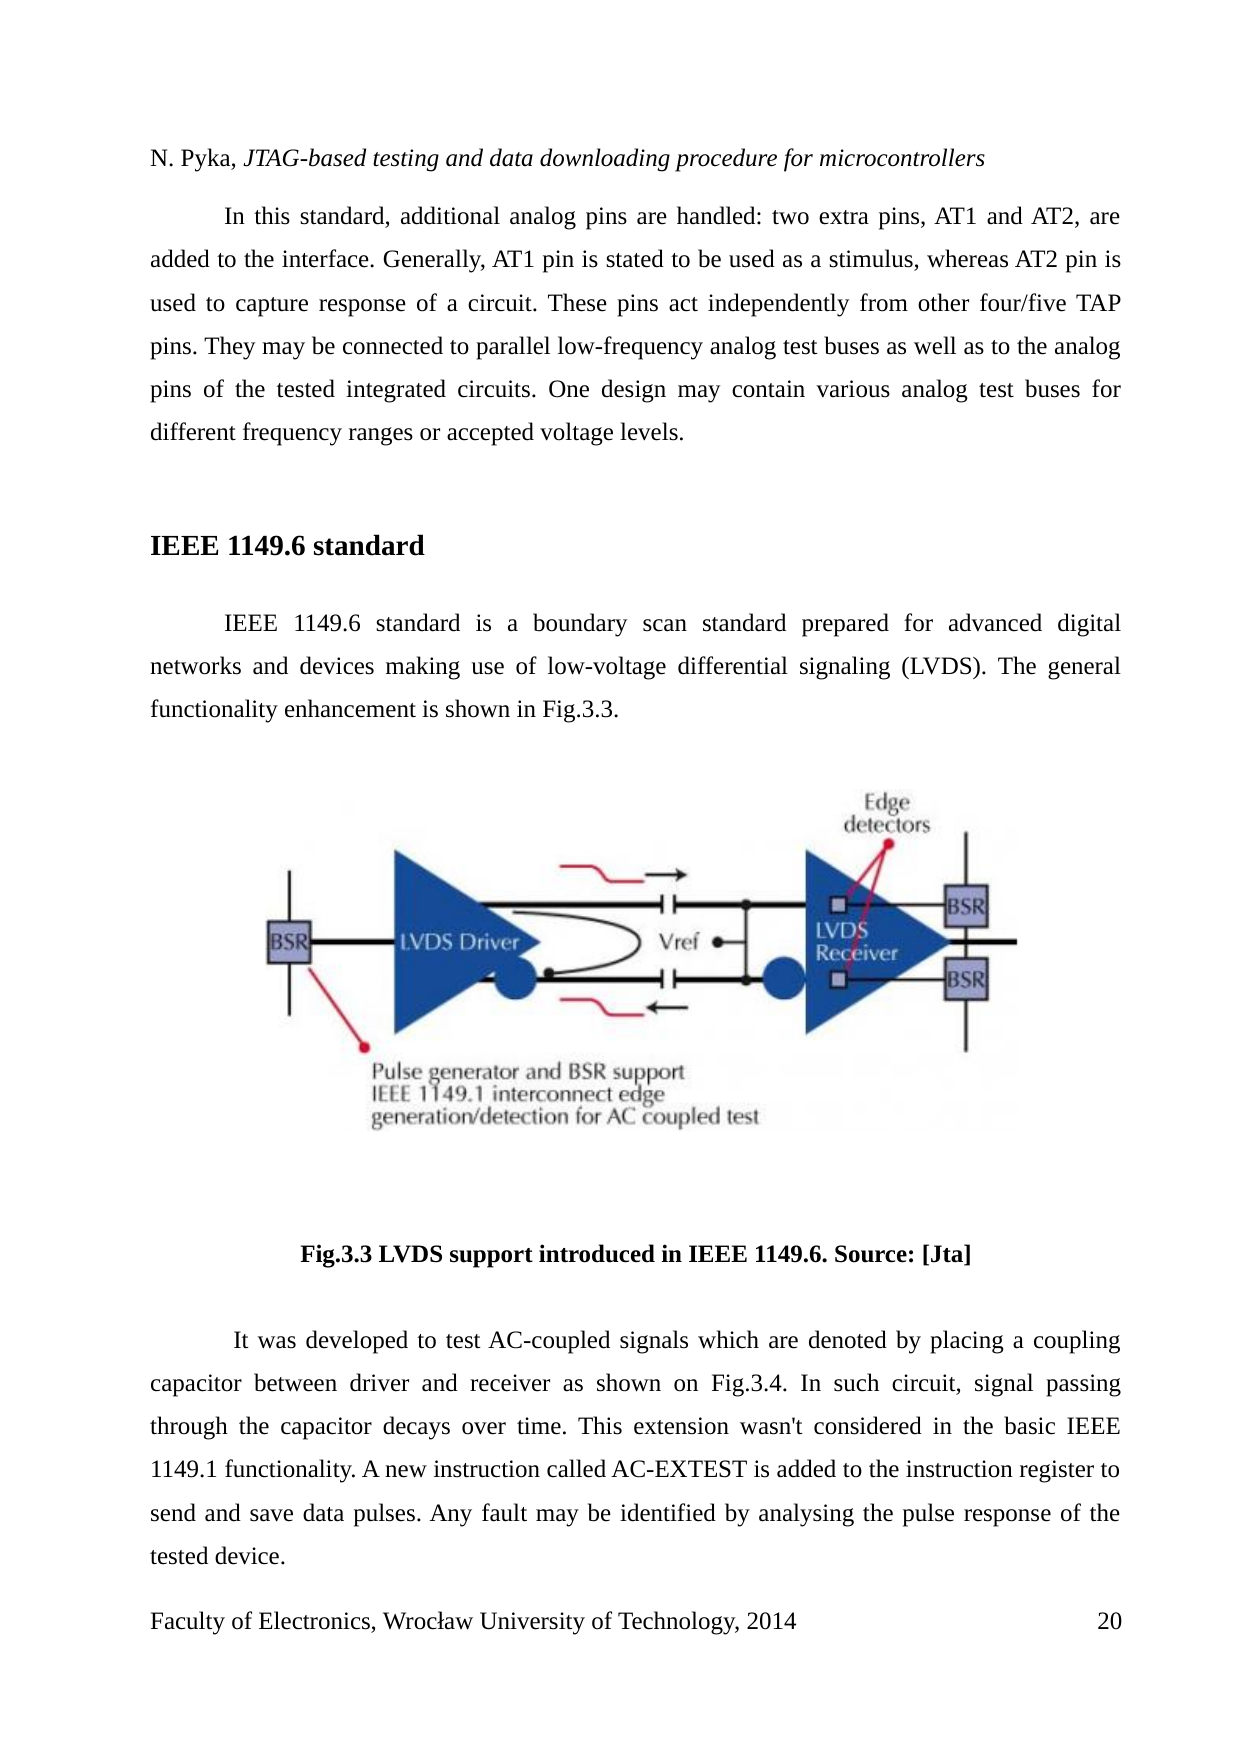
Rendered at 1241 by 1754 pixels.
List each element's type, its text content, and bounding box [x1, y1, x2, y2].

text It was developed to test AC-coupled signals which are denoted by placing a coupling capacitor between driver and receiver as shown on Fig.3.4. In such circuit, signal passing through the capacitor decays over time. This extension wasn't considered in the basic IEEE 1149.1 functionality. A new instruction called AC-EXTEST is added to the instruction register to send and save data pulses. Any fault may be identified by analysing the pulse response of the tested device. [150, 1325, 1122, 1569]
subtitle IEEE 1149.6 standard [150, 528, 1122, 562]
text In this standard, additional analog pins are handled: two extra pins, AT1 and AT2, are added to the interface. Generally, AT1 pin is stated to be used as a stimulus, whereas AT2 pin is used to capture response of a circuit. These pins act independently from other four/five TAP pins. They may be connected to parallel low-frequency analog test buses as well as to the analog pins of the tested integrated circuits. One design may contain various analog test buses for different frequency ranges or accepted voltage levels. [150, 201, 1122, 446]
text IEEE 1149.6 standard is a boundary scan standard prepared for advanced digital networks and devices making use of low-voltage differential signaling (LVDS). The general functionality enhancement is shown in Fig.3.3. [150, 608, 1122, 723]
picture [241, 738, 1022, 1139]
text Fig.3.3 LVDS support introduced in IEEE 1149.6. Source: [Jta] [150, 1239, 1122, 1268]
